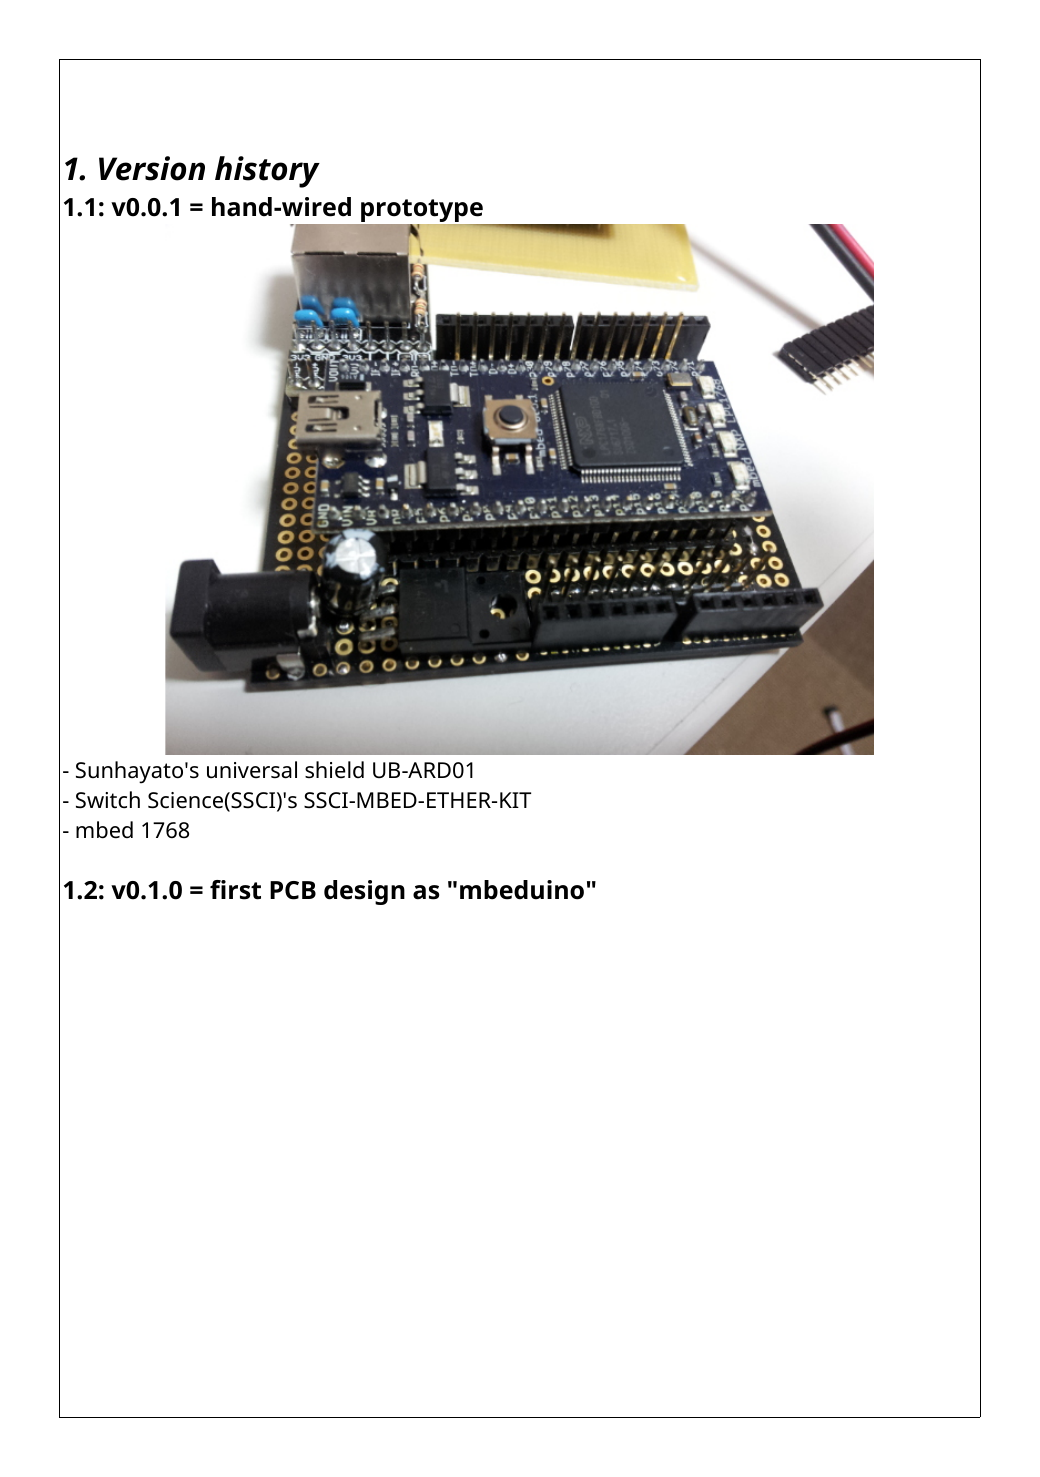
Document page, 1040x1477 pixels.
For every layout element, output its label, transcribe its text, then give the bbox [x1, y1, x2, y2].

text 1.2: v0.1.0 = first PCB design as "mbeduino" [62, 873, 977, 907]
text - mbed 1768 [62, 814, 977, 844]
text 1.1: v0.0.1 = hand-wired prototype [62, 190, 977, 224]
text 1. Version history [62, 147, 977, 190]
text - Sunhayato's universal shield UB-ARD01 [62, 755, 977, 785]
picture [165, 224, 874, 755]
text - Switch Science(SSCI)'s SSCI-MBED-ETHER-KIT [62, 785, 977, 814]
